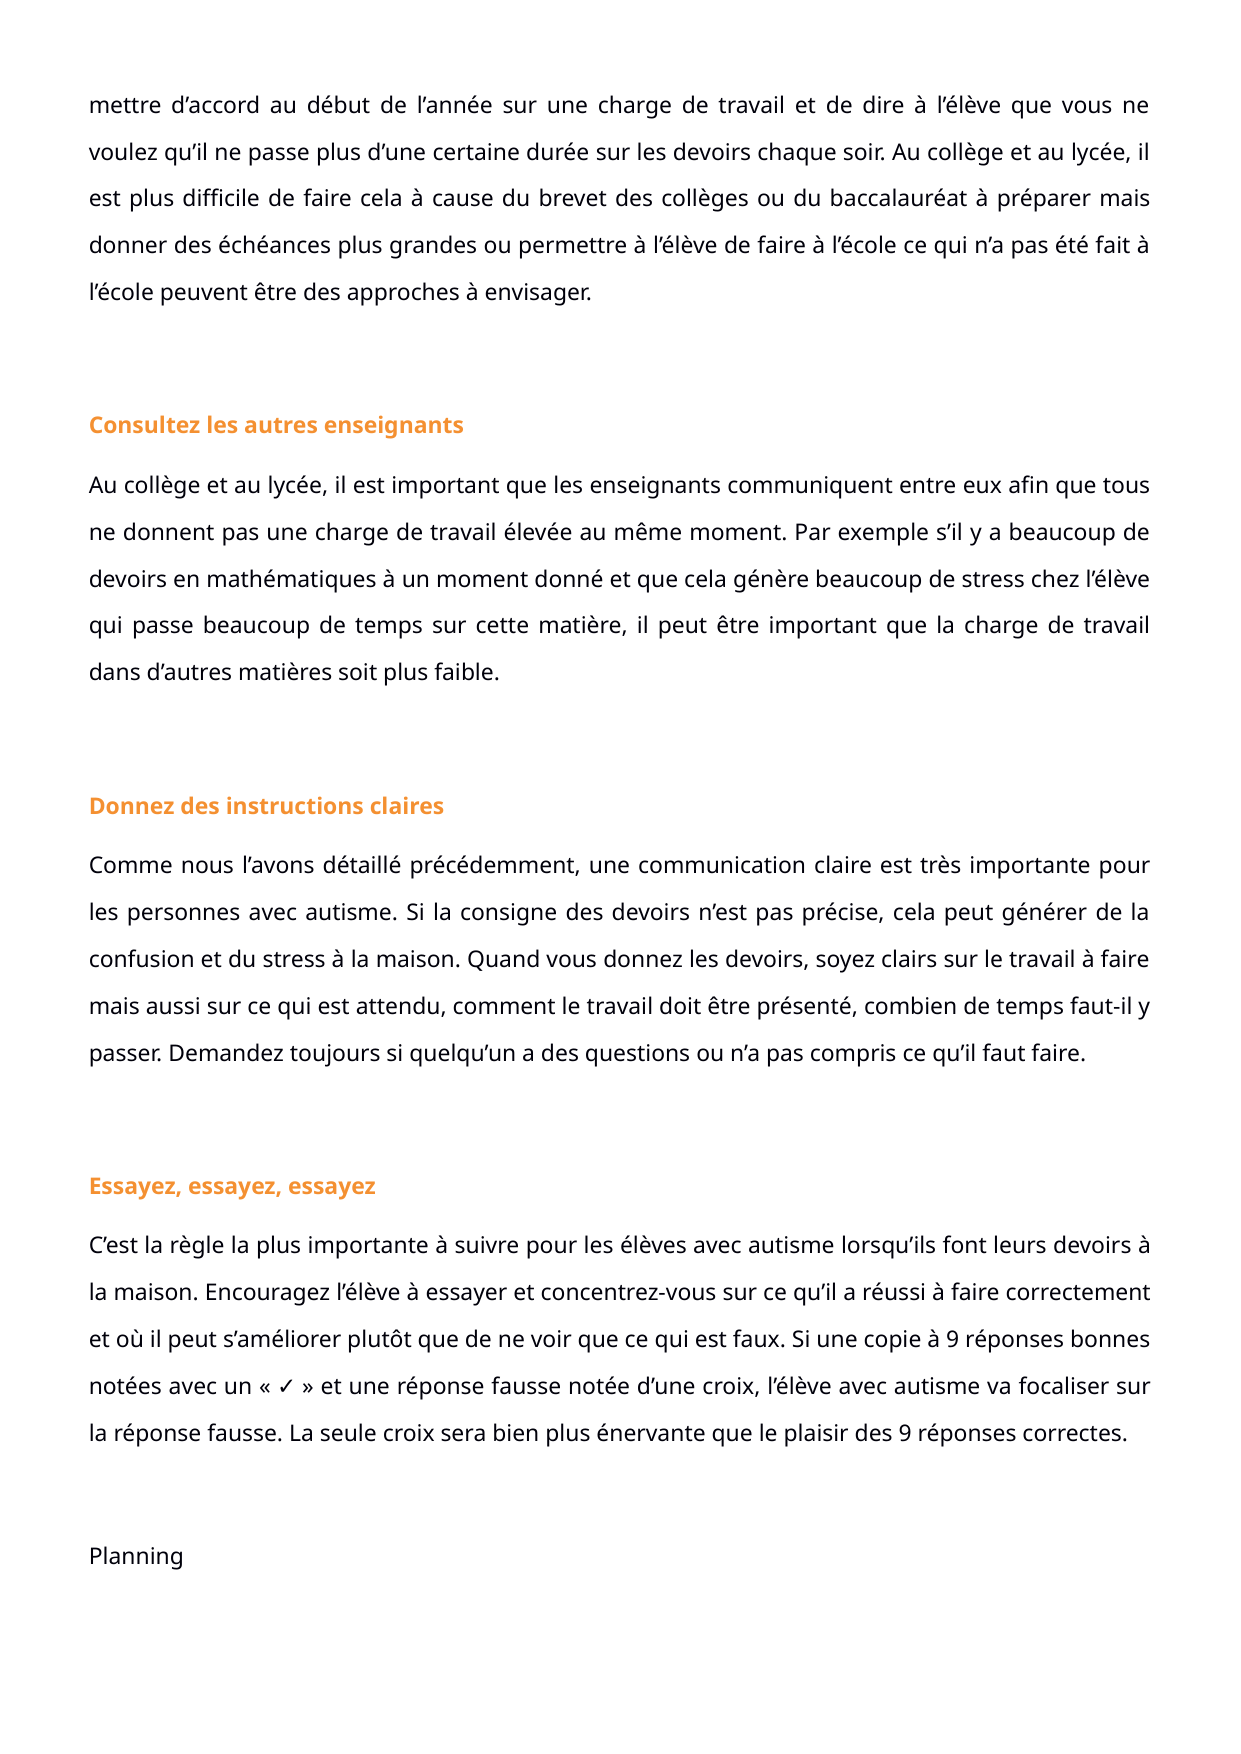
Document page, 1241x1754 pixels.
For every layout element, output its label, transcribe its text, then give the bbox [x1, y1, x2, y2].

text C’est la règle la plus importante à suivre pour les élèves avec autisme lorsqu’ils font leurs devoirs à la maison. Encouragez l’élève à essayer et concentrez-vous sur ce qu’il a réussi à faire correctement et où il peut s’améliorer plutôt que de ne voir que ce qui est faux. Si une copie à 9 réponses bonnes notées avec un « ✓ » et une réponse fausse notée d’une croix, l’élève avec autisme va focaliser sur la réponse fausse. La seule croix sera bien plus énervante que le plaisir des 9 réponses correctes. [88, 1229, 1152, 1448]
subtitle Donnez des instructions claires [88, 789, 1152, 821]
subtitle Consultez les autres enseignants [88, 409, 1152, 441]
text Planning [88, 1539, 1152, 1571]
text Comme nous l’avons détaillé précédemment, une communication claire est très importante pour les personnes avec autisme. Si la consigne des devoirs n’est pas précise, cela peut générer de la confusion et du stress à la maison. Quand vous donnez les devoirs, soyez clairs sur le travail à faire mais aussi sur ce qui est attendu, comment le travail doit être présenté, combien de temps faut-il y passer. Demandez toujours si quelqu’un a des questions ou n’a pas compris ce qu’il faut faire. [88, 849, 1152, 1068]
subtitle Essayez, essayez, essayez [88, 1170, 1152, 1201]
text mettre d’accord au début de l’année sur une charge de travail et de dire à l’élève que vous ne voulez qu’il ne passe plus d’une certaine durée sur les devoirs chaque soir. Au collège et au lycée, il est plus difficile de faire cela à cause du brevet des collèges ou du baccalauréat à préparer mais donner des échéances plus grandes ou permettre à l’élève de faire à l’école ce qui n’a pas été fait à l’école peuvent être des approches à envisager. [88, 88, 1152, 307]
text Au collège et au lycée, il est important que les enseignants communiquent entre eux afin que tous ne donnent pas une charge de travail élevée au même moment. Par exemple s’il y a beaucoup de devoirs en mathématiques à un moment donné et que cela génère beaucoup de stress chez l’élève qui passe beaucoup de temps sur cette matière, il peut être important que la charge de travail dans d’autres matières soit plus faible. [88, 469, 1152, 687]
